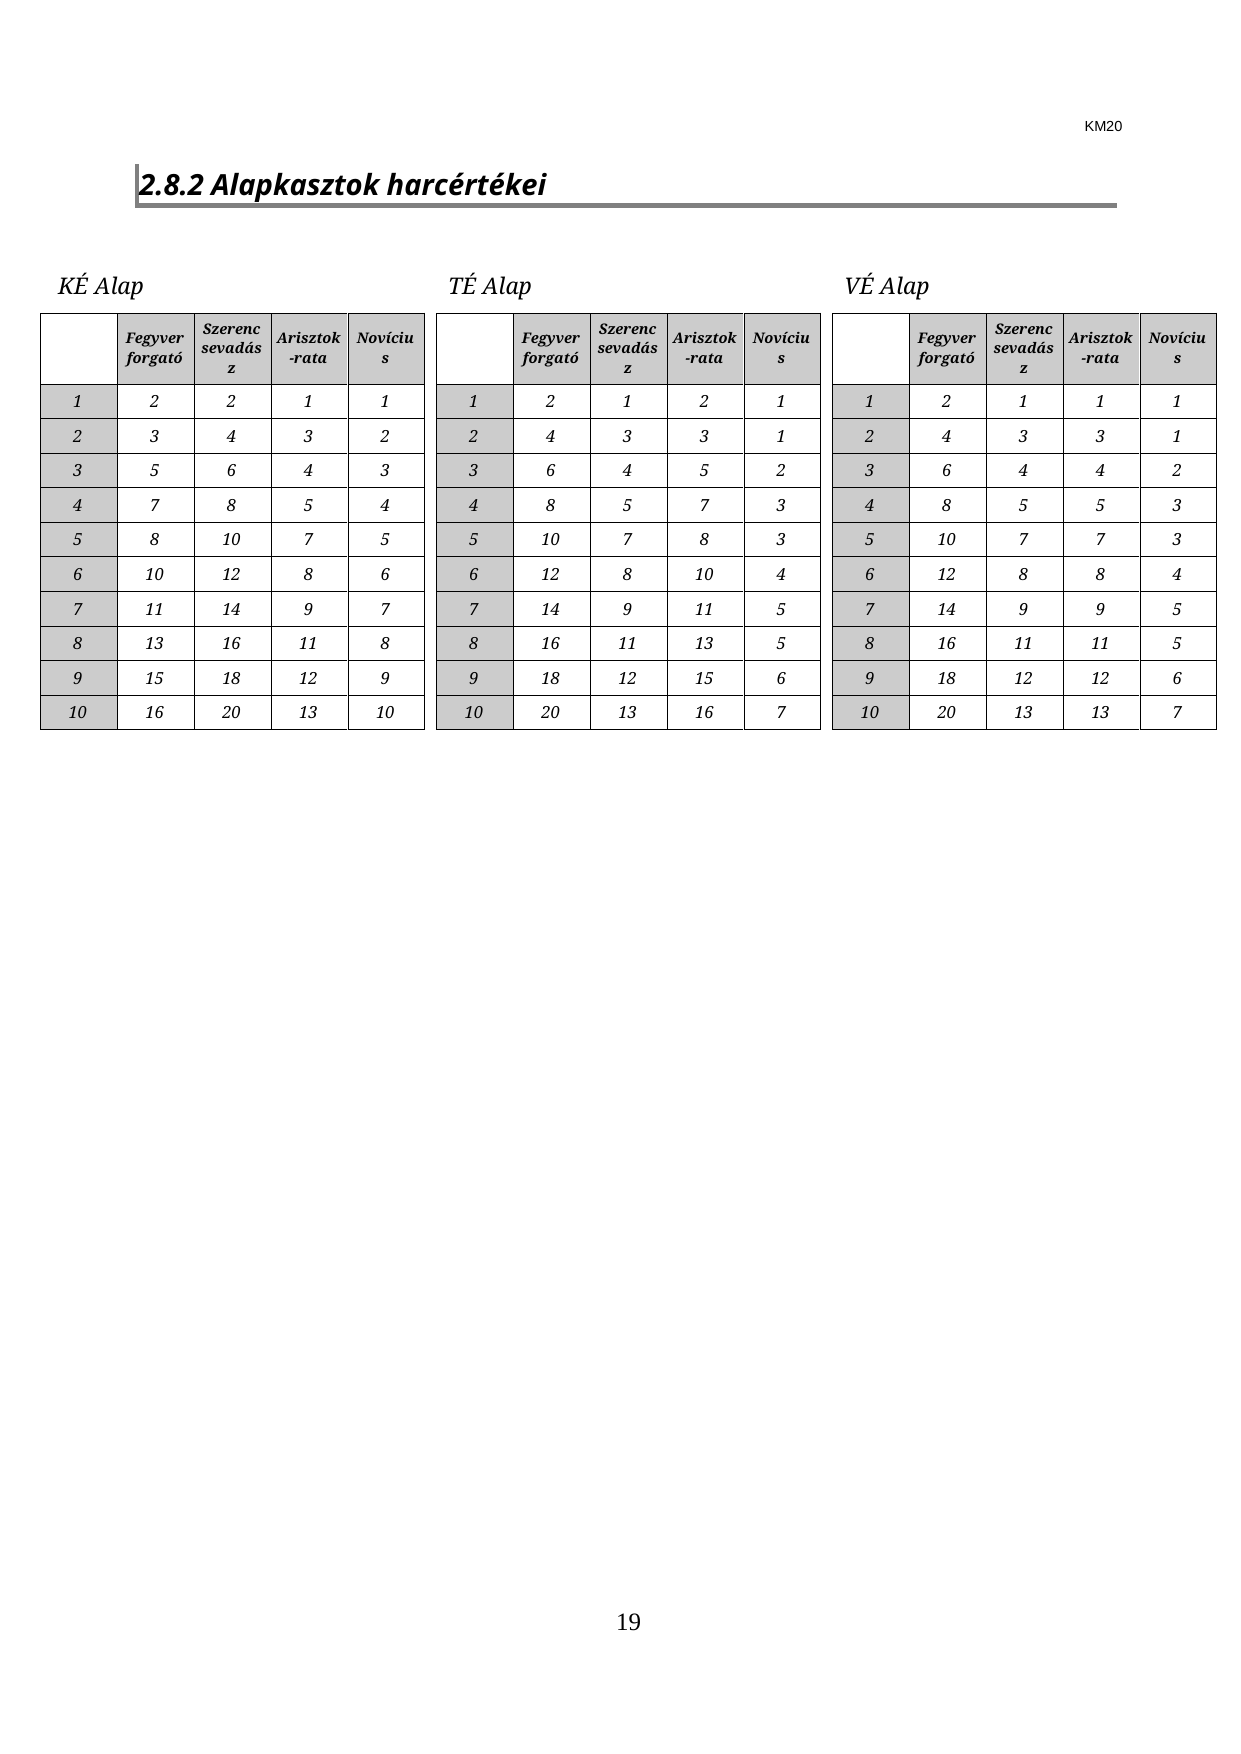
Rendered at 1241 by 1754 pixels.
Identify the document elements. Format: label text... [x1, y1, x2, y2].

table_cell 12 [1064, 661, 1139, 695]
table_cell 3 [1064, 419, 1139, 453]
table_cell 8 [591, 557, 667, 591]
table_cell 8 [41, 627, 117, 660]
table_cell 9 [349, 661, 424, 695]
table_cell 2 [668, 385, 743, 418]
table_cell 4 [745, 557, 820, 591]
table_cell 12 [910, 557, 986, 591]
table_cell 11 [272, 627, 347, 660]
table_cell 8 [437, 627, 513, 660]
table_cell 3 [437, 454, 513, 487]
table_cell 6 [195, 454, 271, 487]
table_cell 5 [41, 523, 117, 556]
text TÉ Alap [436, 270, 820, 301]
table_cell 1 [833, 385, 909, 418]
table_cell 3 [745, 488, 820, 522]
table_cell 10 [118, 557, 194, 591]
table_cell 1 [272, 385, 347, 418]
table_cell 12 [272, 661, 347, 695]
table_cell 2 [437, 419, 513, 453]
table_cell 8 [272, 557, 347, 591]
table_header Szerencsevadász [591, 314, 667, 384]
table_cell 16 [910, 627, 986, 660]
table_cell 16 [668, 696, 743, 729]
table_cell 10 [195, 523, 271, 556]
table_cell 14 [514, 592, 590, 626]
table_cell 7 [118, 488, 194, 522]
table_cell 6 [910, 454, 986, 487]
table_header Novícius [745, 314, 820, 384]
table_cell 6 [1141, 661, 1216, 695]
table_cell 4 [195, 419, 271, 453]
table_cell 11 [591, 627, 667, 660]
table_cell 4 [591, 454, 667, 487]
table_cell 10 [668, 557, 743, 591]
table_header Novícius [349, 314, 424, 384]
table_cell 4 [272, 454, 347, 487]
table_cell 7 [668, 488, 743, 522]
table_header Fegyver forgató [118, 314, 194, 384]
table_cell 16 [514, 627, 590, 660]
table_cell 4 [437, 488, 513, 522]
table_header Szerencsevadász [987, 314, 1063, 384]
table_cell 10 [437, 696, 513, 729]
table_cell 15 [668, 661, 743, 695]
table_cell 3 [349, 454, 424, 487]
table_cell 14 [910, 592, 986, 626]
table_cell 12 [987, 661, 1063, 695]
table_cell 16 [118, 696, 194, 729]
table_cell 3 [1141, 488, 1216, 522]
table_cell 5 [987, 488, 1063, 522]
table_cell 6 [41, 557, 117, 591]
table_cell 2 [910, 385, 986, 418]
table_cell 13 [118, 627, 194, 660]
table_cell 9 [41, 661, 117, 695]
table_cell 8 [118, 523, 194, 556]
table_header [833, 314, 909, 384]
table_cell 5 [272, 488, 347, 522]
table_cell 4 [987, 454, 1063, 487]
table_cell 1 [41, 385, 117, 418]
table_cell 18 [910, 661, 986, 695]
table_cell 8 [910, 488, 986, 522]
table_cell 5 [745, 592, 820, 626]
table_header Fegyver forgató [910, 314, 986, 384]
table_cell 1 [1141, 385, 1216, 418]
table_cell 8 [668, 523, 743, 556]
table_cell 3 [745, 523, 820, 556]
table_cell 3 [668, 419, 743, 453]
table_cell 11 [668, 592, 743, 626]
table_cell 3 [41, 454, 117, 487]
table_cell 15 [118, 661, 194, 695]
table_cell 12 [195, 557, 271, 591]
table_cell 5 [349, 523, 424, 556]
table_cell 20 [910, 696, 986, 729]
table_cell 10 [349, 696, 424, 729]
table_cell 1 [349, 385, 424, 418]
table_cell 7 [833, 592, 909, 626]
table_cell 13 [1064, 696, 1139, 729]
table_cell 18 [514, 661, 590, 695]
table_cell 3 [1141, 523, 1216, 556]
table_cell 1 [591, 385, 667, 418]
table_cell 5 [1141, 627, 1216, 660]
table_cell 9 [987, 592, 1063, 626]
table_cell 2 [41, 419, 117, 453]
table_cell 10 [833, 696, 909, 729]
table_cell 2 [833, 419, 909, 453]
table_cell 3 [833, 454, 909, 487]
table_cell 3 [272, 419, 347, 453]
table_cell 5 [745, 627, 820, 660]
table_cell 8 [987, 557, 1063, 591]
table_cell 6 [437, 557, 513, 591]
table_cell 9 [272, 592, 347, 626]
table_cell 7 [591, 523, 667, 556]
text KÉ Alap [40, 270, 424, 301]
table_cell 2 [745, 454, 820, 487]
table_cell 4 [1064, 454, 1139, 487]
table_cell 6 [745, 661, 820, 695]
table_cell 7 [272, 523, 347, 556]
table_cell 10 [514, 523, 590, 556]
table_cell 5 [591, 488, 667, 522]
table_header [437, 314, 513, 384]
table_cell 5 [833, 523, 909, 556]
table_cell 6 [349, 557, 424, 591]
table_cell 9 [833, 661, 909, 695]
table_cell 8 [349, 627, 424, 660]
table_cell 6 [514, 454, 590, 487]
table_cell 12 [514, 557, 590, 591]
table_cell 1 [437, 385, 513, 418]
table_cell 4 [41, 488, 117, 522]
table_cell 13 [987, 696, 1063, 729]
table_cell 1 [1064, 385, 1139, 418]
table_cell 4 [1141, 557, 1216, 591]
table_cell 13 [668, 627, 743, 660]
table_cell 1 [745, 385, 820, 418]
table_cell 9 [1064, 592, 1139, 626]
table_header Arisztok-rata [668, 314, 743, 384]
table_cell 8 [1064, 557, 1139, 591]
table_cell 1 [745, 419, 820, 453]
table_cell 2 [118, 385, 194, 418]
table_cell 4 [910, 419, 986, 453]
table_header Szerencsevadász [195, 314, 271, 384]
table_cell 5 [1064, 488, 1139, 522]
table_cell 10 [910, 523, 986, 556]
table_cell 13 [272, 696, 347, 729]
table_cell 6 [833, 557, 909, 591]
table_cell 7 [437, 592, 513, 626]
table_cell 7 [349, 592, 424, 626]
table_cell 7 [1064, 523, 1139, 556]
table_cell 1 [1141, 419, 1216, 453]
table_header Novícius [1141, 314, 1216, 384]
table_cell 20 [195, 696, 271, 729]
table_cell 3 [987, 419, 1063, 453]
table_cell 12 [591, 661, 667, 695]
subtitle Alapkasztok harcértékei [139, 164, 1122, 204]
table_cell 1 [987, 385, 1063, 418]
table_cell 13 [591, 696, 667, 729]
table_cell 8 [195, 488, 271, 522]
table_cell 8 [833, 627, 909, 660]
table_cell 11 [118, 592, 194, 626]
table_cell 10 [41, 696, 117, 729]
table_cell 5 [437, 523, 513, 556]
table_header Fegyver forgató [514, 314, 590, 384]
table_cell 9 [591, 592, 667, 626]
table_cell 5 [1141, 592, 1216, 626]
table_cell 2 [349, 419, 424, 453]
table_cell 5 [668, 454, 743, 487]
table_cell 7 [745, 696, 820, 729]
table_cell 4 [833, 488, 909, 522]
table_cell 7 [1141, 696, 1216, 729]
table_cell 11 [1064, 627, 1139, 660]
table_cell 5 [118, 454, 194, 487]
table_cell 4 [514, 419, 590, 453]
table_cell 16 [195, 627, 271, 660]
table_cell 9 [437, 661, 513, 695]
table_cell 7 [41, 592, 117, 626]
table_cell 2 [514, 385, 590, 418]
table_cell 3 [118, 419, 194, 453]
text VÉ Alap [832, 270, 1216, 301]
table_cell 18 [195, 661, 271, 695]
table_cell 4 [349, 488, 424, 522]
table_cell 20 [514, 696, 590, 729]
table_cell 11 [987, 627, 1063, 660]
table_cell 8 [514, 488, 590, 522]
table_header Arisztok-rata [272, 314, 347, 384]
table_cell 3 [591, 419, 667, 453]
table_cell 2 [195, 385, 271, 418]
table_cell 7 [987, 523, 1063, 556]
table_cell 2 [1141, 454, 1216, 487]
table_header Arisztok-rata [1064, 314, 1139, 384]
table_cell 14 [195, 592, 271, 626]
table_header [41, 314, 117, 384]
